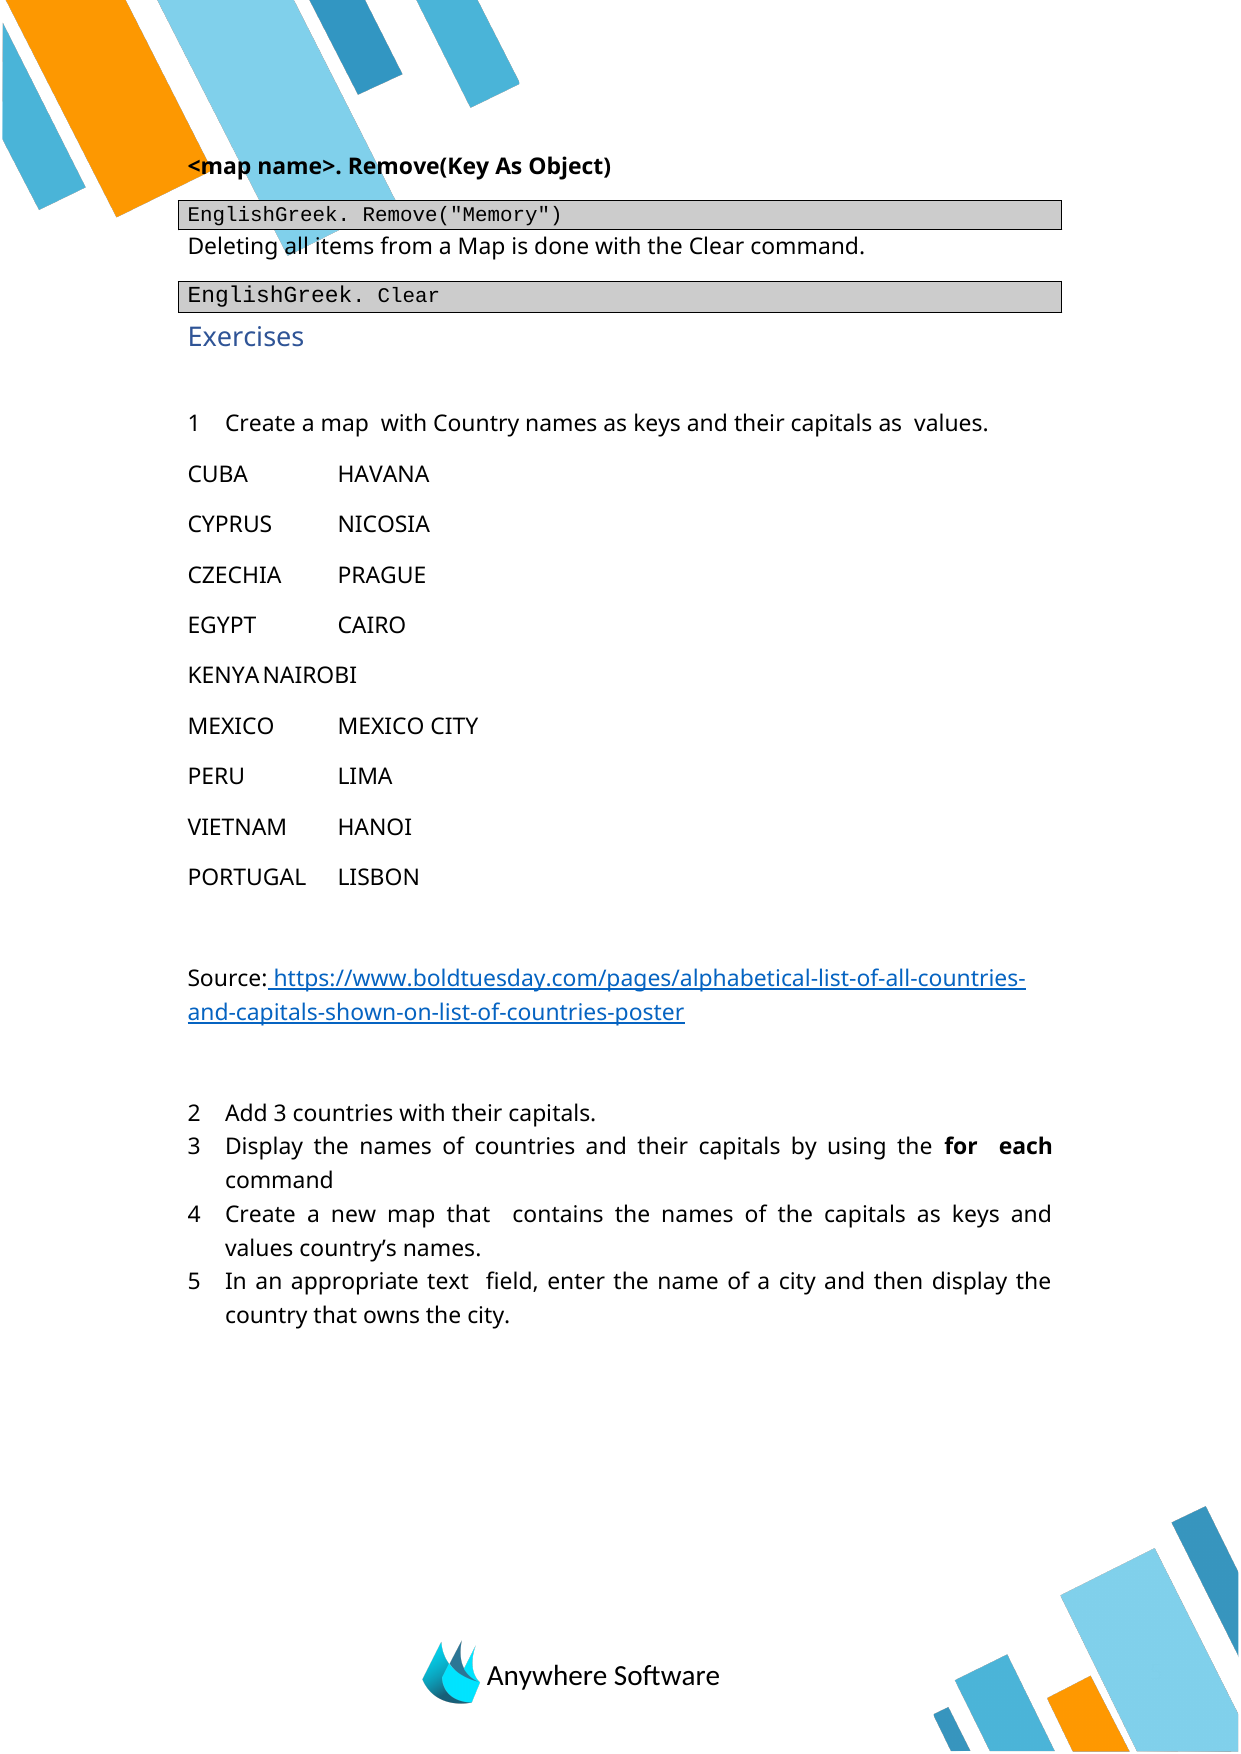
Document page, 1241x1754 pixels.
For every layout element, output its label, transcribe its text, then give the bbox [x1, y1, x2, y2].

text PORTUGAL LISBON [187, 861, 1053, 892]
text EnglishGreek. Remove("Memory") [179, 201, 1061, 229]
picture [2, 0, 520, 256]
text EGYPT CAIRO [187, 609, 1053, 640]
text <map name>. Remove(Key As Object) [187, 150, 1053, 181]
list In an appropriate text field, enter the name of a city and then display the country that owns the city. [187, 1265, 1053, 1330]
text Source: https://www.boldtuesday.com/pages/alphabetical-list-of-all-countries-and-capitals-shown-on-list-of-countries-poster [187, 962, 1053, 1027]
text VIETNAM HANOI [187, 811, 1053, 842]
list Display the names of countries and their capitals by using the for each command [187, 1130, 1053, 1195]
text EnglishGreek. Clear [179, 282, 1061, 312]
subtitle Exercises [187, 317, 1053, 354]
text CYPRUS NICOSIA [187, 508, 1053, 539]
text Deleting all items from a Map is done with the Clear command. [187, 230, 1053, 262]
text PERU LIMA [187, 760, 1053, 791]
text CZECHIA PRAGUE [187, 558, 1053, 590]
text KENYA NAIROBI [187, 659, 1053, 691]
list Add 3 countries with their capitals. [187, 1096, 1053, 1128]
list Create a new map that contains the names of the capitals as keys and values country’s names. [187, 1198, 1053, 1263]
text MEXICO MEXICO CITY [187, 710, 1053, 741]
text CUBA HAVANA [187, 458, 1053, 489]
list Create a map with Country names as keys and their capitals as values. [187, 407, 1053, 438]
picture [422, 1640, 481, 1704]
picture [933, 1506, 1239, 1752]
